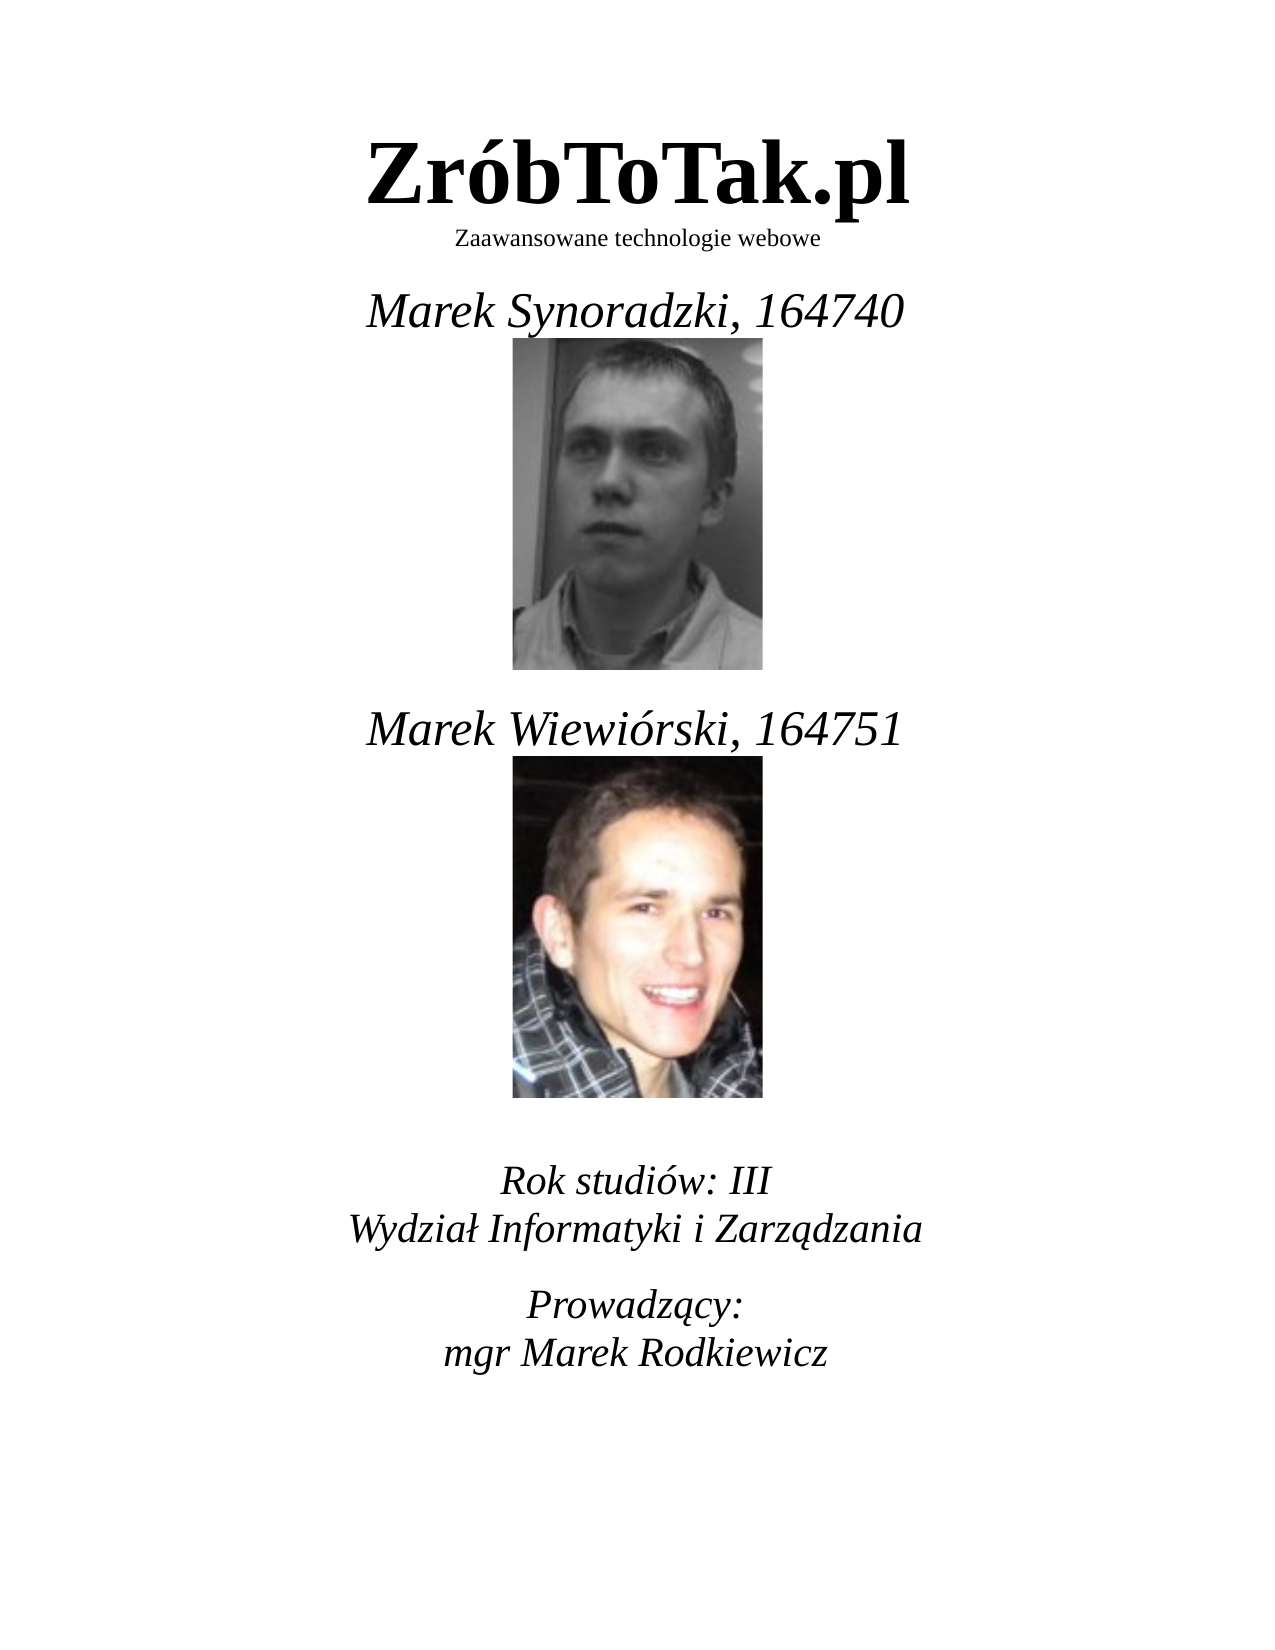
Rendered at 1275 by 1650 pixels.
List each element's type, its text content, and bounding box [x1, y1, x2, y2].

text Prowadzący: [118, 1280, 1157, 1328]
text Marek Wiewiórski, 164751 [118, 698, 1157, 756]
text Rok studiów: III [118, 1155, 1157, 1203]
text Zaawansowane technologie webowe [118, 223, 1157, 252]
picture [512, 338, 763, 670]
text ZróbToTak.pl [118, 118, 1157, 223]
picture [512, 756, 763, 1098]
text Wydział Informatyki i Zarządzania [118, 1203, 1157, 1251]
text mgr Marek Rodkiewicz [118, 1328, 1157, 1376]
text Marek Synoradzki, 164740 [118, 281, 1157, 338]
